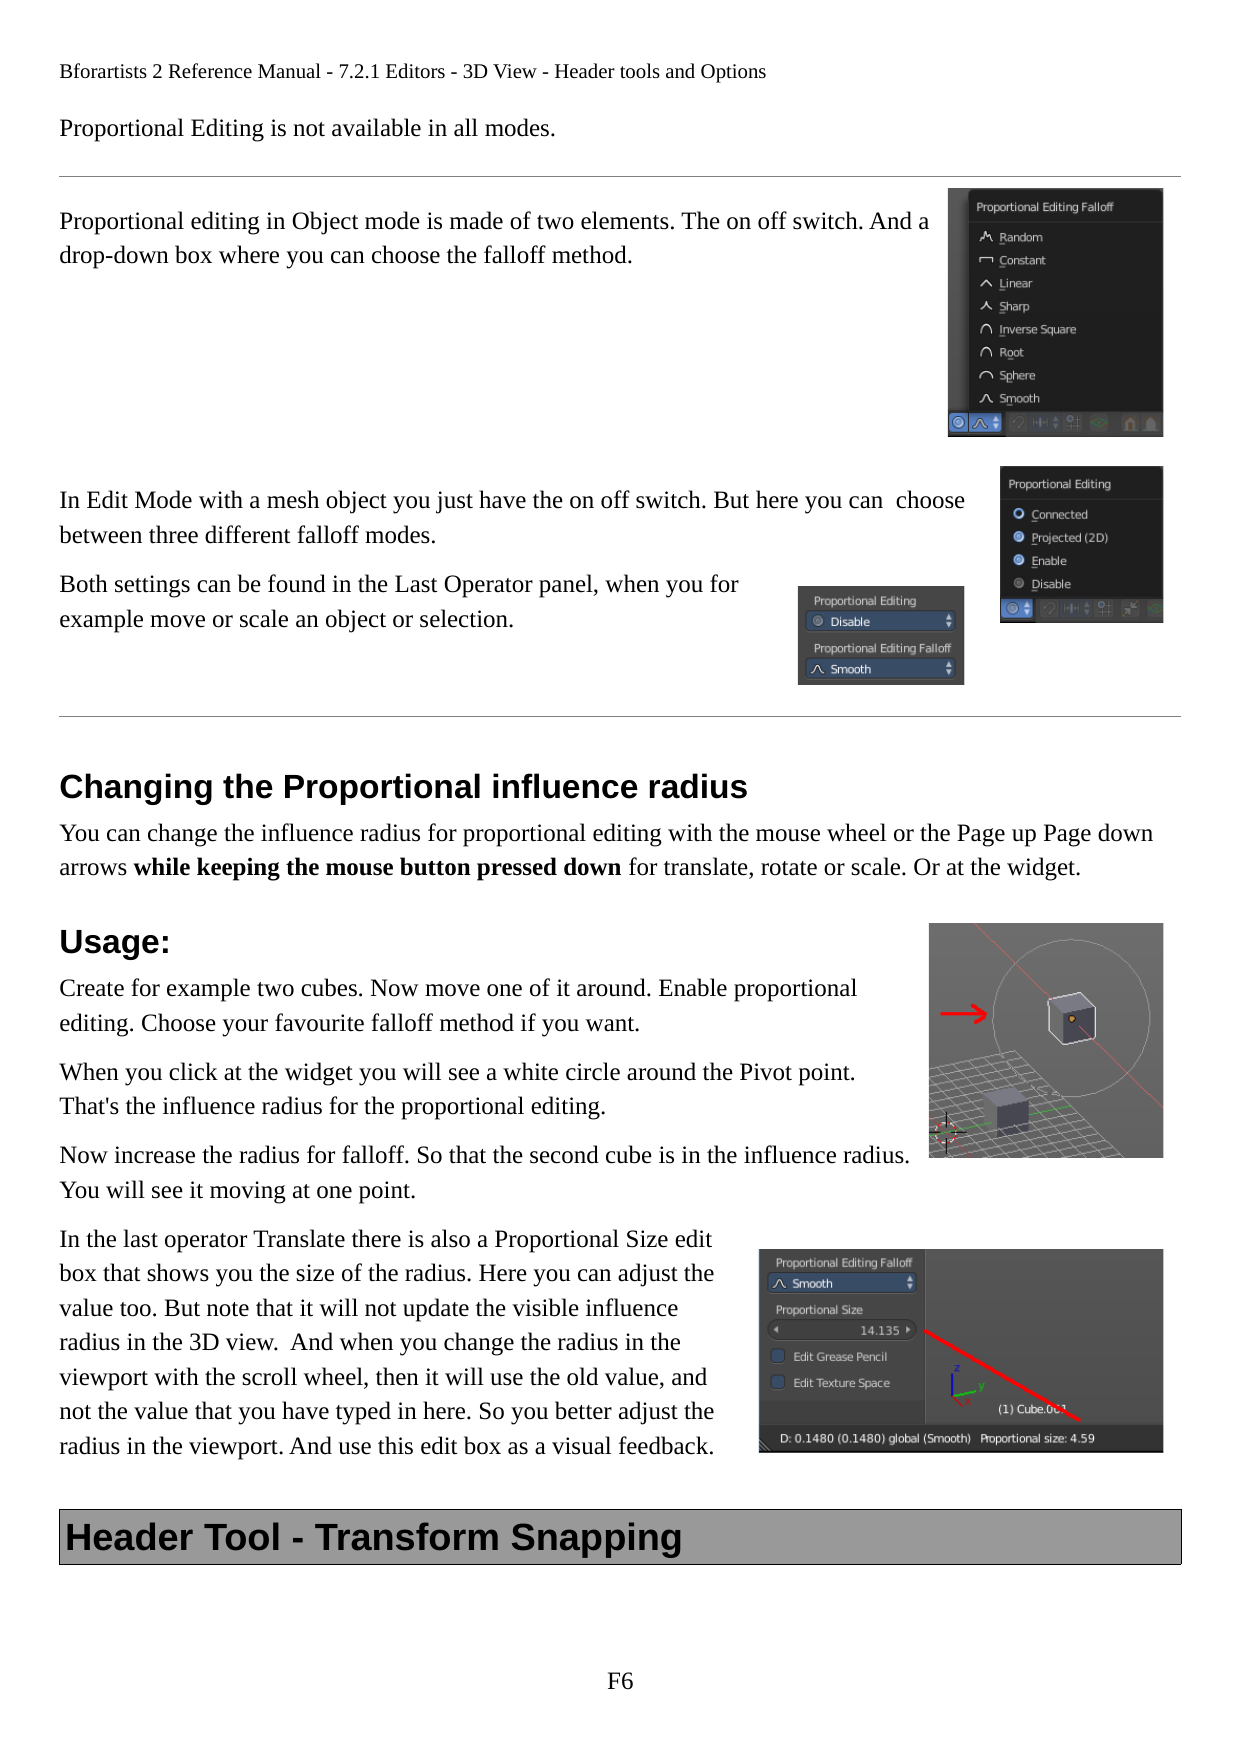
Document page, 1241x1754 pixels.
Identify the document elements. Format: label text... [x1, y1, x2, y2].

text Create for example two cubes. Now move one of it around. Enable proportional editing. Choose your favourite falloff method if you want. [59, 973, 928, 1037]
picture [947, 188, 1164, 437]
picture [928, 923, 1164, 1158]
subtitle Changing the Proportional influence radius [59, 767, 1181, 805]
text In the last operator Translate there is also a Proportional Size edit box that shows you the size of the radius. Here you can adjust the value too. But note that it will not update the visible influence radius in the 3D view. And when you change the radius in the viewport with the scroll wheel, then it will use the old value, and not the value that you have typed in here. So you better adjust the radius in the viewport. And use this edit box as a visual feedback. [59, 1224, 1181, 1460]
picture [758, 1249, 1164, 1453]
subtitle Usage: [59, 922, 1181, 961]
table_header Header Tool - Transform Snapping [60, 1510, 1181, 1564]
text You can change the influence radius for proportional editing with the mouse wheel or the Page up Page down arrows while keeping the mouse button pressed down for translate, rotate or scale. Or at the widget. [59, 818, 1181, 881]
text Both settings can be found in the Last Operator panel, when you for example move or scale an object or selection. [59, 569, 1181, 632]
text Proportional Editing is not available in all modes. [59, 113, 1181, 141]
text In Edit Mode with a mesh object you just have the on off switch. But here you can choose between three different falloff modes. [59, 486, 1000, 549]
picture [1000, 466, 1164, 623]
text Proportional editing in Object mode is made of two elements. The on off switch. And a drop-down box where you can choose the falloff method. [59, 206, 947, 269]
text Now increase the radius for falloff. So that the second cube is in the influence radius. You will see it moving at one point. [59, 1141, 1181, 1204]
picture [797, 586, 965, 685]
text When you click at the widget you will see a white circle around the Pivot point. That's the influence radius for the proportional editing. [59, 1057, 928, 1120]
